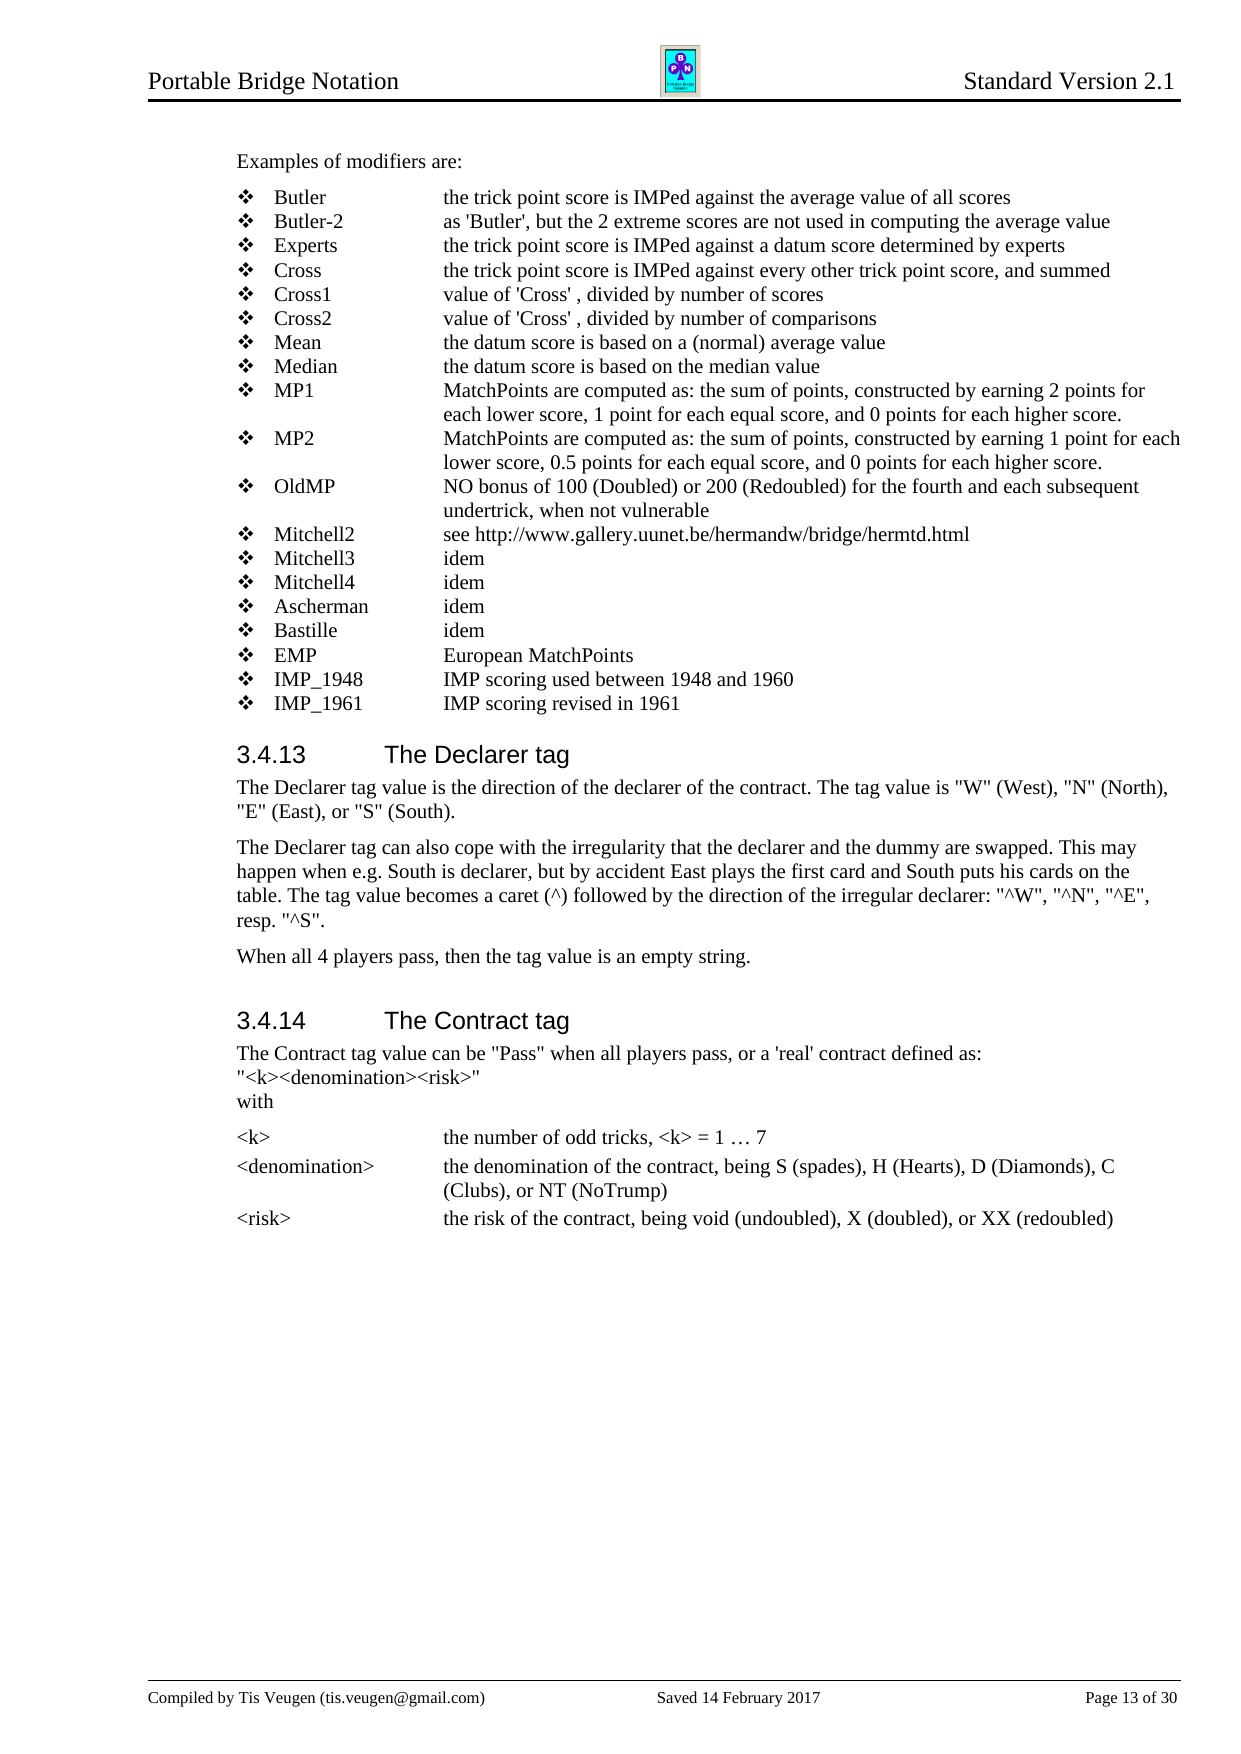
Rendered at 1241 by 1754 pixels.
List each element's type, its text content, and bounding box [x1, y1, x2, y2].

list OldMP NO bonus of 100 (Doubled) or 200 (Redoubled) for the fourth and each subsequent undertrick, when not vulnerable [236, 474, 1181, 522]
list Butler the trick point score is IMPed against the average value of all scores [236, 185, 1181, 209]
list Butler-2 as 'Butler', but the 2 extreme scores are not used in computing the average value [236, 209, 1181, 233]
text Examples of modifiers are: [236, 149, 1181, 173]
list Mitchell4 idem [236, 570, 1181, 594]
text When all 4 players pass, then the tag value is an empty string. [236, 944, 1181, 968]
list IMP_1961 IMP scoring revised in 1961 [236, 691, 1181, 715]
list Mean the datum score is based on a (normal) average value [236, 330, 1181, 354]
list EMP European MatchPoints [236, 642, 1181, 667]
list MP1 MatchPoints are computed as: the sum of points, constructed by earning 2 points for each lower score, 1 point for each equal score, and 0 points for each higher score. [236, 378, 1181, 426]
list Mitchell3 idem [236, 546, 1181, 570]
list Median the datum score is based on the median value [236, 354, 1181, 378]
list MP2 MatchPoints are computed as: the sum of points, constructed by earning 1 point for each lower score, 0.5 points for each equal score, and 0 points for each higher score. [236, 426, 1181, 474]
text <denomination> the denomination of the contract, being S (spades), H (Hearts), D (Diamonds), C (Clubs), or NT (NoTrump) [236, 1153, 1181, 1202]
list Cross2 value of 'Cross' , divided by number of comparisons [236, 306, 1181, 330]
text <risk> the risk of the contract, being void (undoubled), X (doubled), or XX (redoubled) [236, 1206, 1181, 1230]
text The Declarer tag can also cope with the irregularity that the declarer and the dummy are swapped. This may happen when e.g. South is declarer, but by accident East plays the first card and South puts his cards on the table. The tag value becomes a caret (^) followed by the direction of the irregular declarer: "^W", "^N", "^E", resp. "^S". [236, 835, 1181, 932]
list Cross1 value of 'Cross' , divided by number of scores [236, 282, 1181, 306]
subtitle The Contract tag [236, 1006, 1181, 1034]
text The Contract tag value can be "Pass" when all players pass, or a 'real' contract defined as: "<k><denomination><risk>" with [236, 1041, 1181, 1113]
list IMP_1948 IMP scoring used between 1948 and 1960 [236, 667, 1181, 691]
text The Declarer tag value is the direction of the declarer of the contract. The tag value is "W" (West), "N" (North), "E" (East), or "S" (South). [236, 775, 1181, 823]
list Cross the trick point score is IMPed against every other trick point score, and summed [236, 257, 1181, 282]
list Ascherman idem [236, 594, 1181, 618]
list Bastille idem [236, 618, 1181, 642]
list Experts the trick point score is IMPed against a datum score determined by experts [236, 233, 1181, 257]
subtitle The Declarer tag [236, 740, 1181, 768]
list Mitchell2 see http://www.gallery.uunet.be/hermandw/bridge/hermtd.html [236, 522, 1181, 546]
text <k> the number of odd tricks, <k> = 1 … 7 [236, 1125, 1181, 1149]
